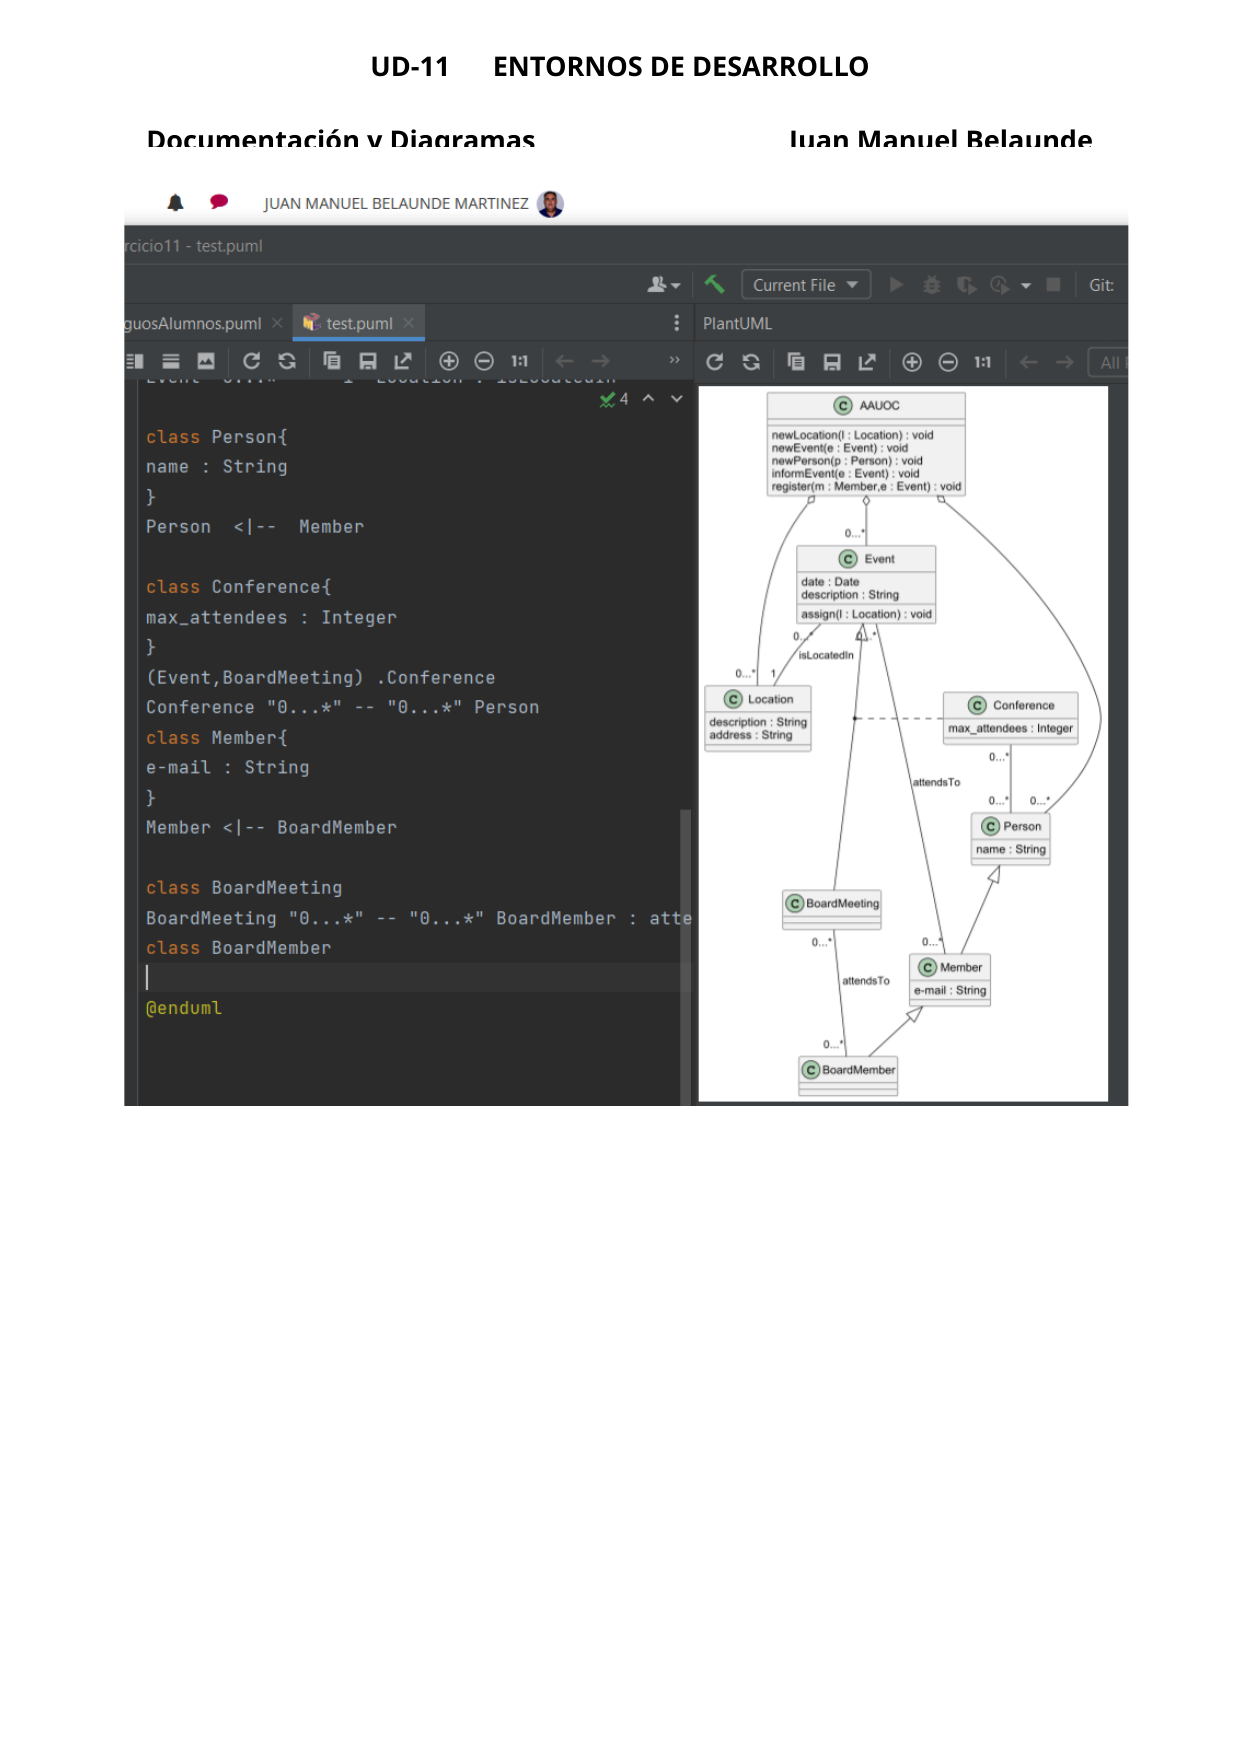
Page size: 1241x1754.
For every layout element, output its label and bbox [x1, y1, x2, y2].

picture [124, 186, 1129, 1106]
